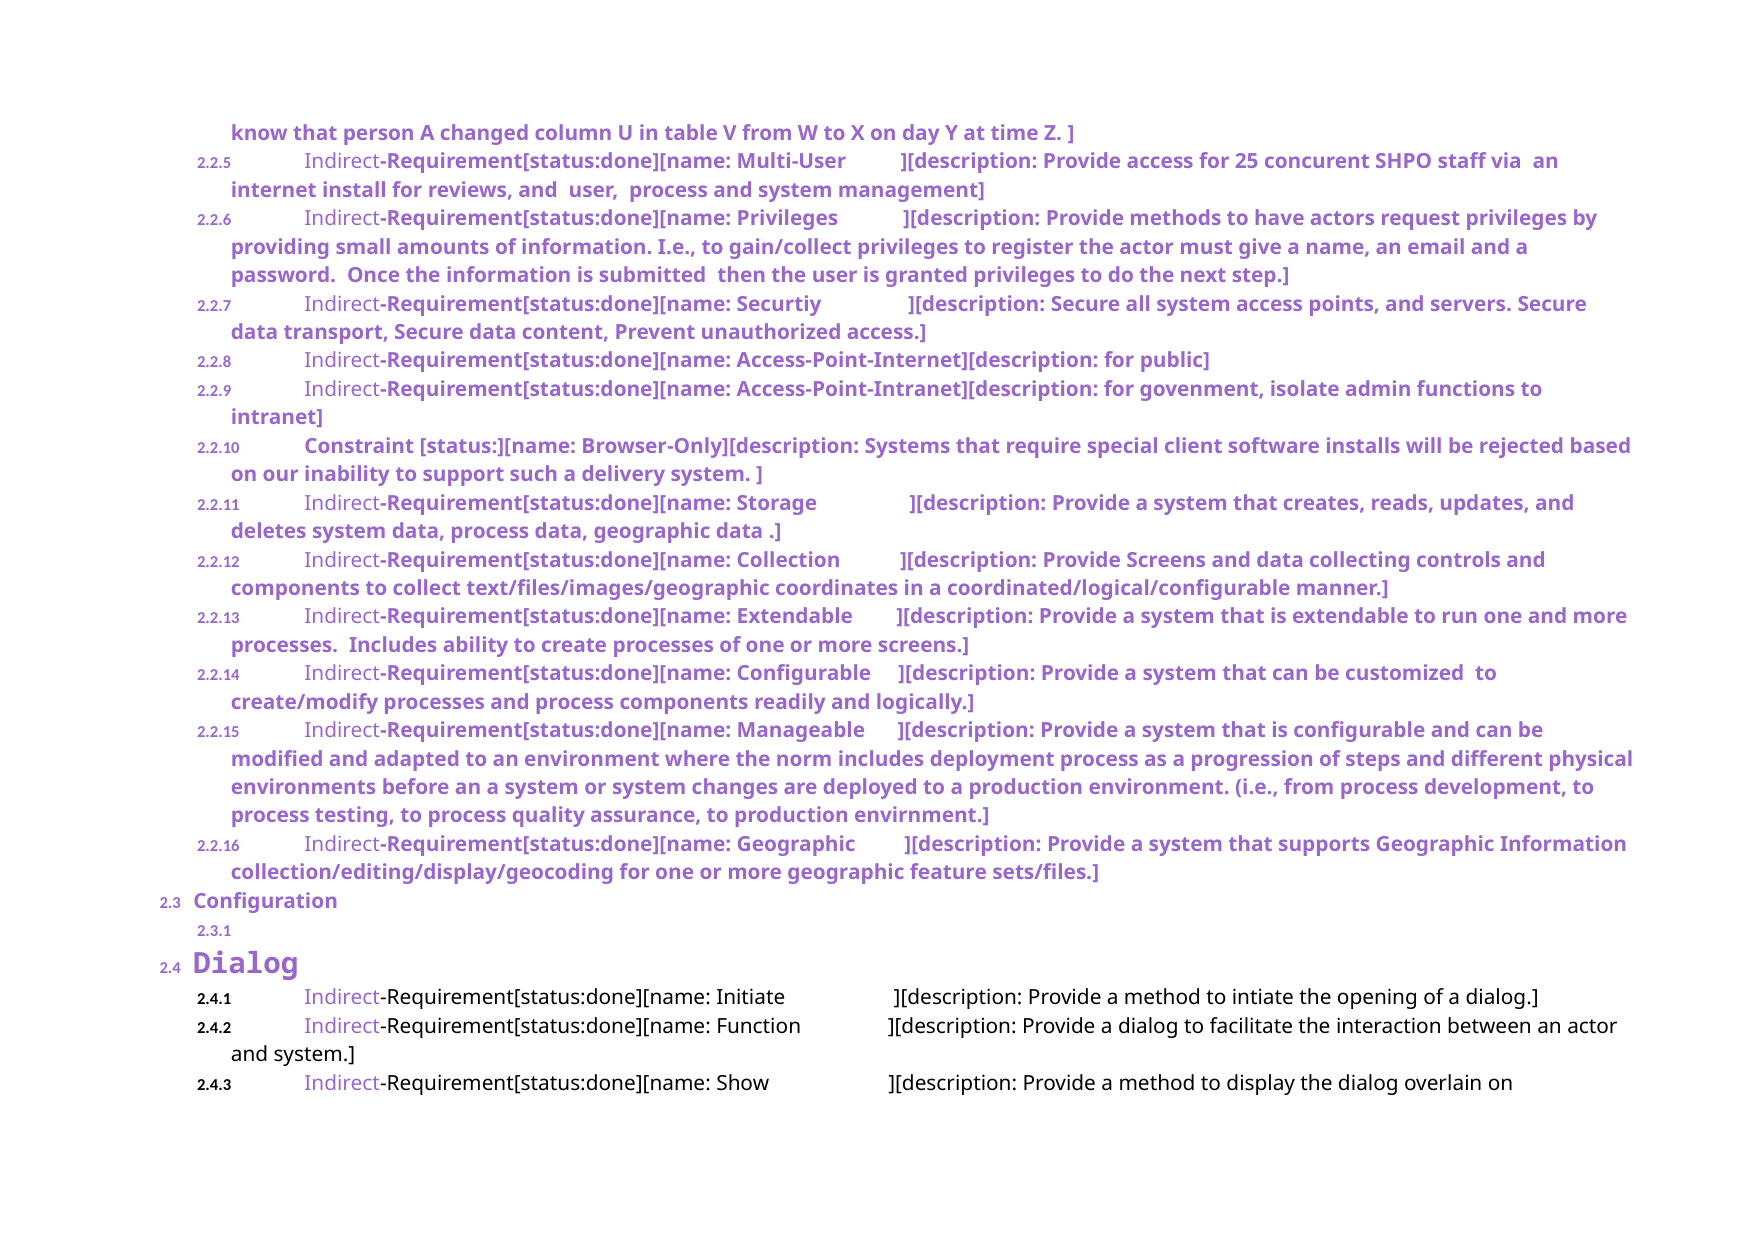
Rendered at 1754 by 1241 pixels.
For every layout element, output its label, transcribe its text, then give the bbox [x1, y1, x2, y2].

list Indirect-Requirement[status:done][name: Geographic ][description: Provide a system that supports Geographic Information collection/editing/display/geocoding for one or more geographic feature sets/files.] [193, 829, 1636, 886]
list Indirect-Requirement[status:done][name: Extendable ][description: Provide a system that is extendable to run one and more processes. Includes ability to create processes of one or more screens.] [193, 602, 1636, 658]
list Configuration [156, 886, 1636, 914]
list Indirect-Requirement[status:done][name: Securtiy ][description: Secure all system access points, and servers. Secure data transport, Secure data content, Prevent unauthorized access.] [193, 289, 1636, 346]
list Indirect-Requirement[status:done][name: Access-Point-Internet][description: for public] [193, 346, 1636, 374]
list Indirect-Requirement[status:done][name: Multi-User ][description: Provide access for 25 concurent SHPO staff via an internet install for reviews, and user, process and system management] [193, 147, 1636, 203]
list Indirect-Requirement[status:done][name: Manageable ][description: Provide a system that is configurable and can be modified and adapted to an environment where the norm includes deployment process as a progression of steps and different physical environments before an a system or system changes are deployed to a production environment. (i.e., from process development, to process testing, to process quality assurance, to production envirnment.] [193, 715, 1636, 829]
list Indirect-Requirement[status:done][name: Collection ][description: Provide Screens and data collecting controls and components to collect text/files/images/geographic coordinates in a coordinated/logical/configurable manner.] [193, 545, 1636, 602]
list Indirect-Requirement[status:done][name: Initiate ][description: Provide a method to intiate the opening of a dialog.] [193, 982, 1636, 1011]
list Indirect-Requirement[status:done][name: Configurable ][description: Provide a system that can be customized to create/modify processes and process components readily and logically.] [193, 658, 1636, 715]
list Indirect-Requirement[status:done][name: Function ][description: Provide a dialog to facilitate the interaction between an actor and system.] [193, 1011, 1636, 1068]
list Dialog [156, 943, 1636, 982]
list Indirect-Requirement[status:done][name: Show ][description: Provide a method to display the dialog overlain on [193, 1068, 1636, 1096]
list Indirect-Requirement[status:done][name: Access-Point-Intranet][description: for govenment, isolate admin functions to intranet] [193, 374, 1636, 431]
list Indirect-Requirement[status:done][name: Privileges ][description: Provide methods to have actors request privileges by providing small amounts of information. I.e., to gain/collect privileges to register the actor must give a name, an email and a password. Once the information is submitted then the user is granted privileges to do the next step.] [193, 203, 1636, 289]
list know that person A changed column U in table V from W to X on day Y at time Z. ] [193, 118, 1636, 147]
list Indirect-Requirement[status:done][name: Storage ][description: Provide a system that creates, reads, updates, and deletes system data, process data, geographic data .] [193, 488, 1636, 545]
list Constraint [status:][name: Browser-Only][description: Systems that require special client software installs will be rejected based on our inability to support such a delivery system. ] [193, 431, 1636, 488]
